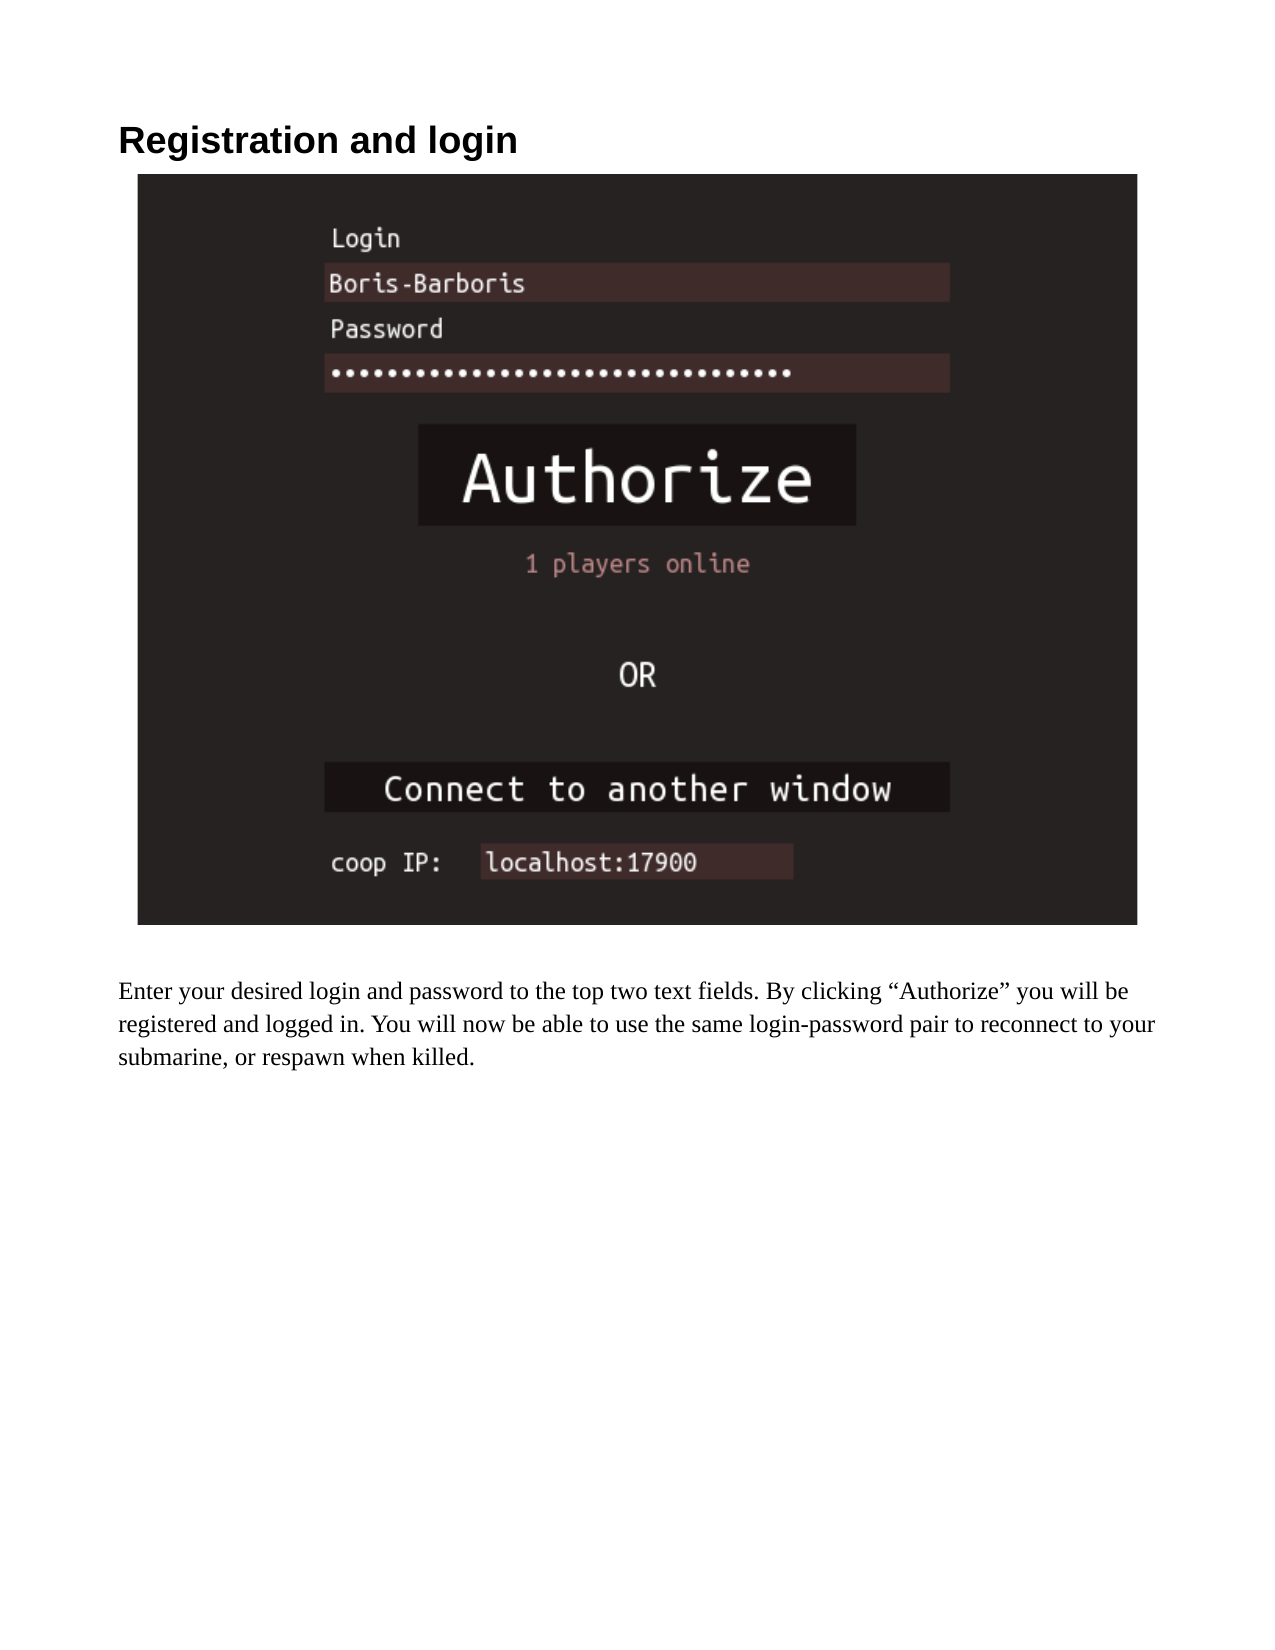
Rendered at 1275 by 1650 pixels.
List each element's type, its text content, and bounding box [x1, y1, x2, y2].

picture [137, 174, 1138, 925]
subtitle Registration and login [118, 118, 1157, 162]
text Enter your desired login and password to the top two text fields. By clicking “Authorize” you will be registered and logged in. You will now be able to use the same login-password pair to reconnect to your submarine, or respawn when killed. [118, 976, 1157, 1071]
